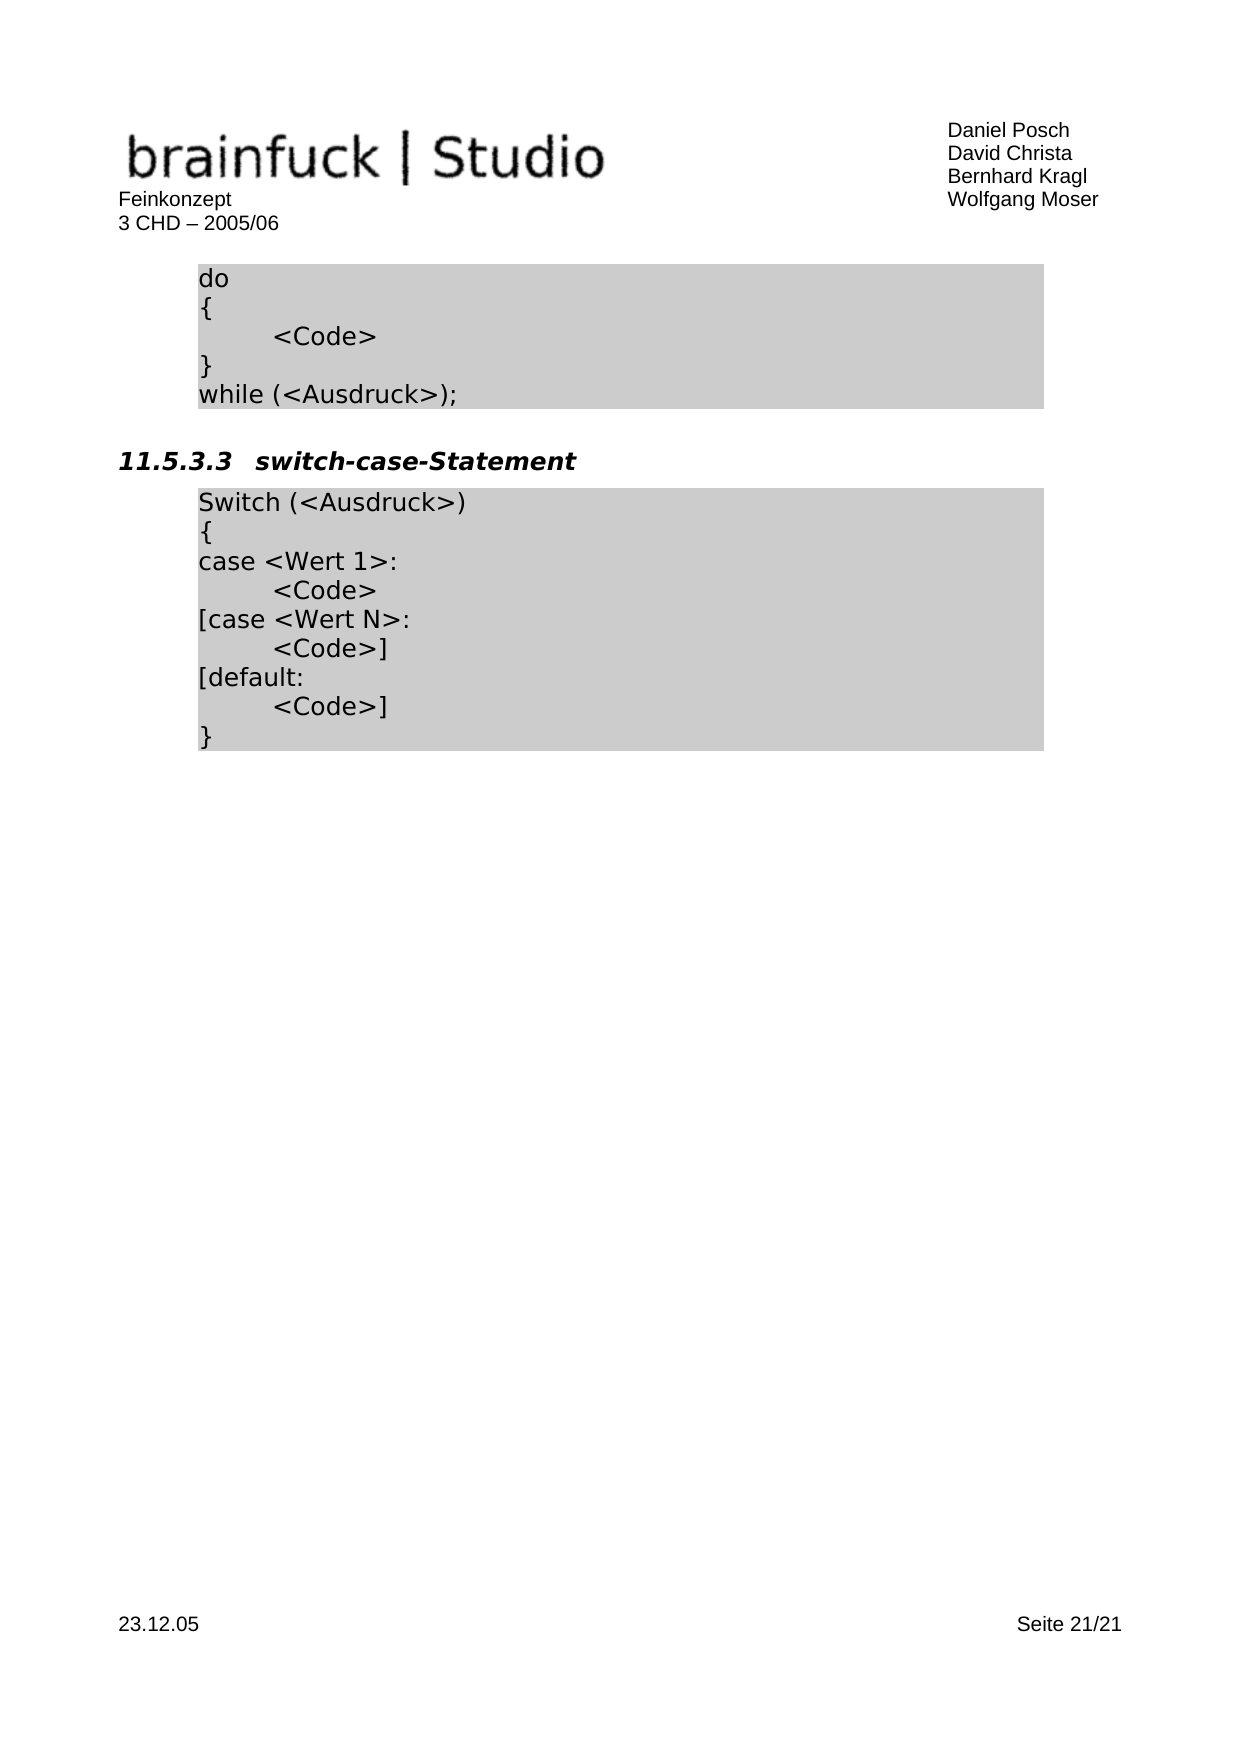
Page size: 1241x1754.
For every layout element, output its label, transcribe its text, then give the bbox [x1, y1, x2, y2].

text Switch (<Ausdruck>) { case <Wert 1>: <Code> [case <Wert N>: <Code>] [default: <Code>] } [198, 488, 1044, 751]
picture [118, 118, 609, 187]
text do { <Code> } while (<Ausdruck>); [198, 264, 1044, 409]
subtitle switch-case-Statement [118, 447, 1122, 476]
